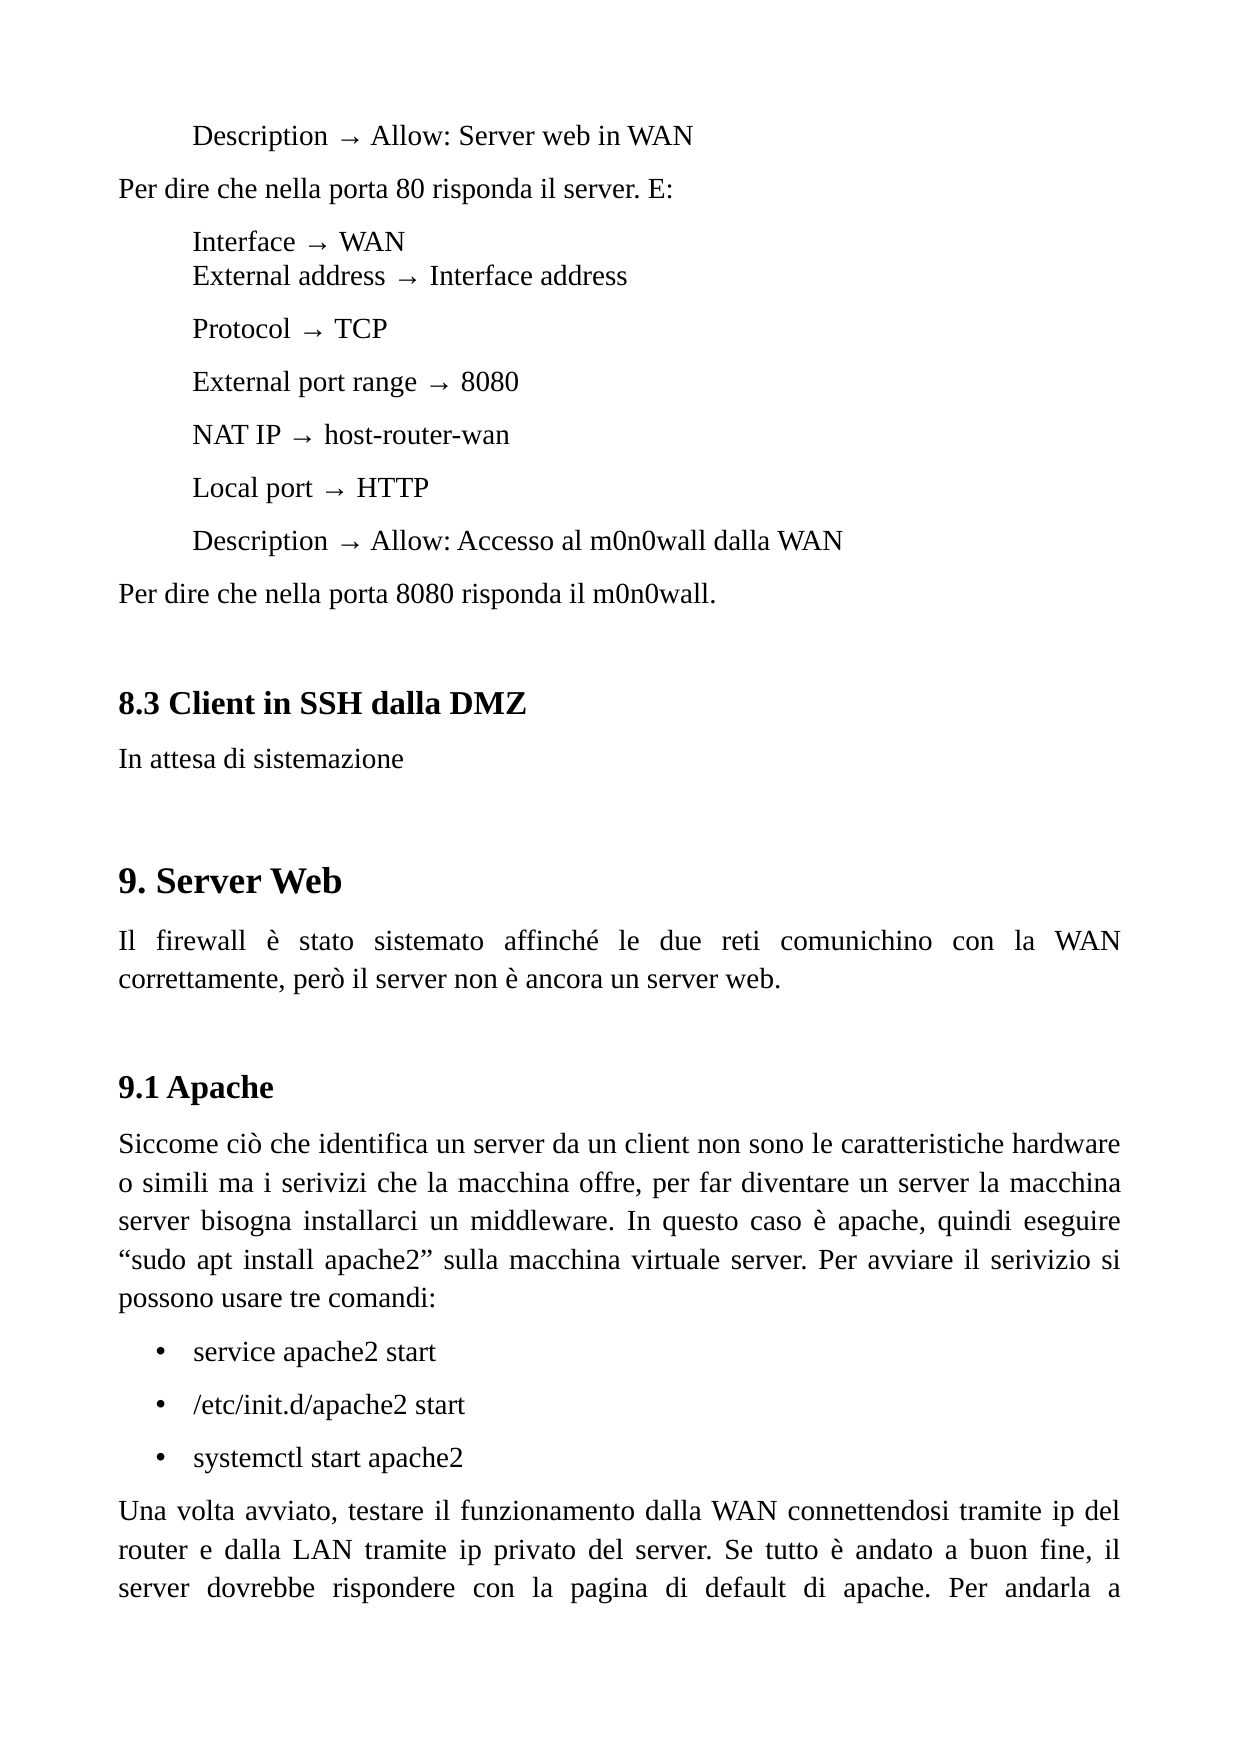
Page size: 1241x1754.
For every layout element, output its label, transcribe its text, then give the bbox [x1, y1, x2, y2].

text 9.1 Apache [118, 1068, 1122, 1106]
text 9. Server Web [118, 859, 1122, 902]
text External port range → 8080 [118, 364, 1122, 398]
text Per dire che nella porta 80 risponda il server. E: [118, 171, 1122, 205]
text External address → Interface address [118, 258, 1122, 291]
text Siccome ciò che identifica un server da un client non sono le caratteristiche hardware o simili ma i serivizi che la macchina offre, per far diventare un server la macchina server bisogna installarci un middleware. In questo caso è apache, quindi eseguire “sudo apt install apache2” sulla macchina virtuale server. Per avviare il serivizio si possono usare tre comandi: [118, 1126, 1122, 1314]
text NAT IP → host-router-wan [118, 417, 1122, 451]
text Il firewall è stato sistemato affinché le due reti comunichino con la WAN correttamente, però il server non è ancora un server web. [118, 923, 1122, 995]
list systemctl start apache2 [156, 1440, 1122, 1474]
text In attesa di sistemazione [118, 742, 1122, 775]
list /etc/init.d/apache2 start [156, 1387, 1122, 1421]
text 8.3 Client in SSH dalla DMZ [118, 683, 1122, 721]
text Description → Allow: Server web in WAN [118, 118, 1122, 152]
text Interface → WAN [118, 224, 1122, 258]
list service apache2 start [156, 1334, 1122, 1367]
text Protocol → TCP [118, 311, 1122, 344]
text Per dire che nella porta 8080 risponda il m0n0wall. [118, 577, 1122, 610]
text Una volta avviato, testare il funzionamento dalla WAN connettendosi tramite ip del router e dalla LAN tramite ip privato del server. Se tutto è andato a buon fine, il server dovrebbe rispondere con la pagina di default di apache. Per andarla a [118, 1493, 1122, 1604]
text Local port → HTTP [118, 470, 1122, 504]
text Description → Allow: Accesso al m0n0wall dalla WAN [118, 523, 1122, 557]
